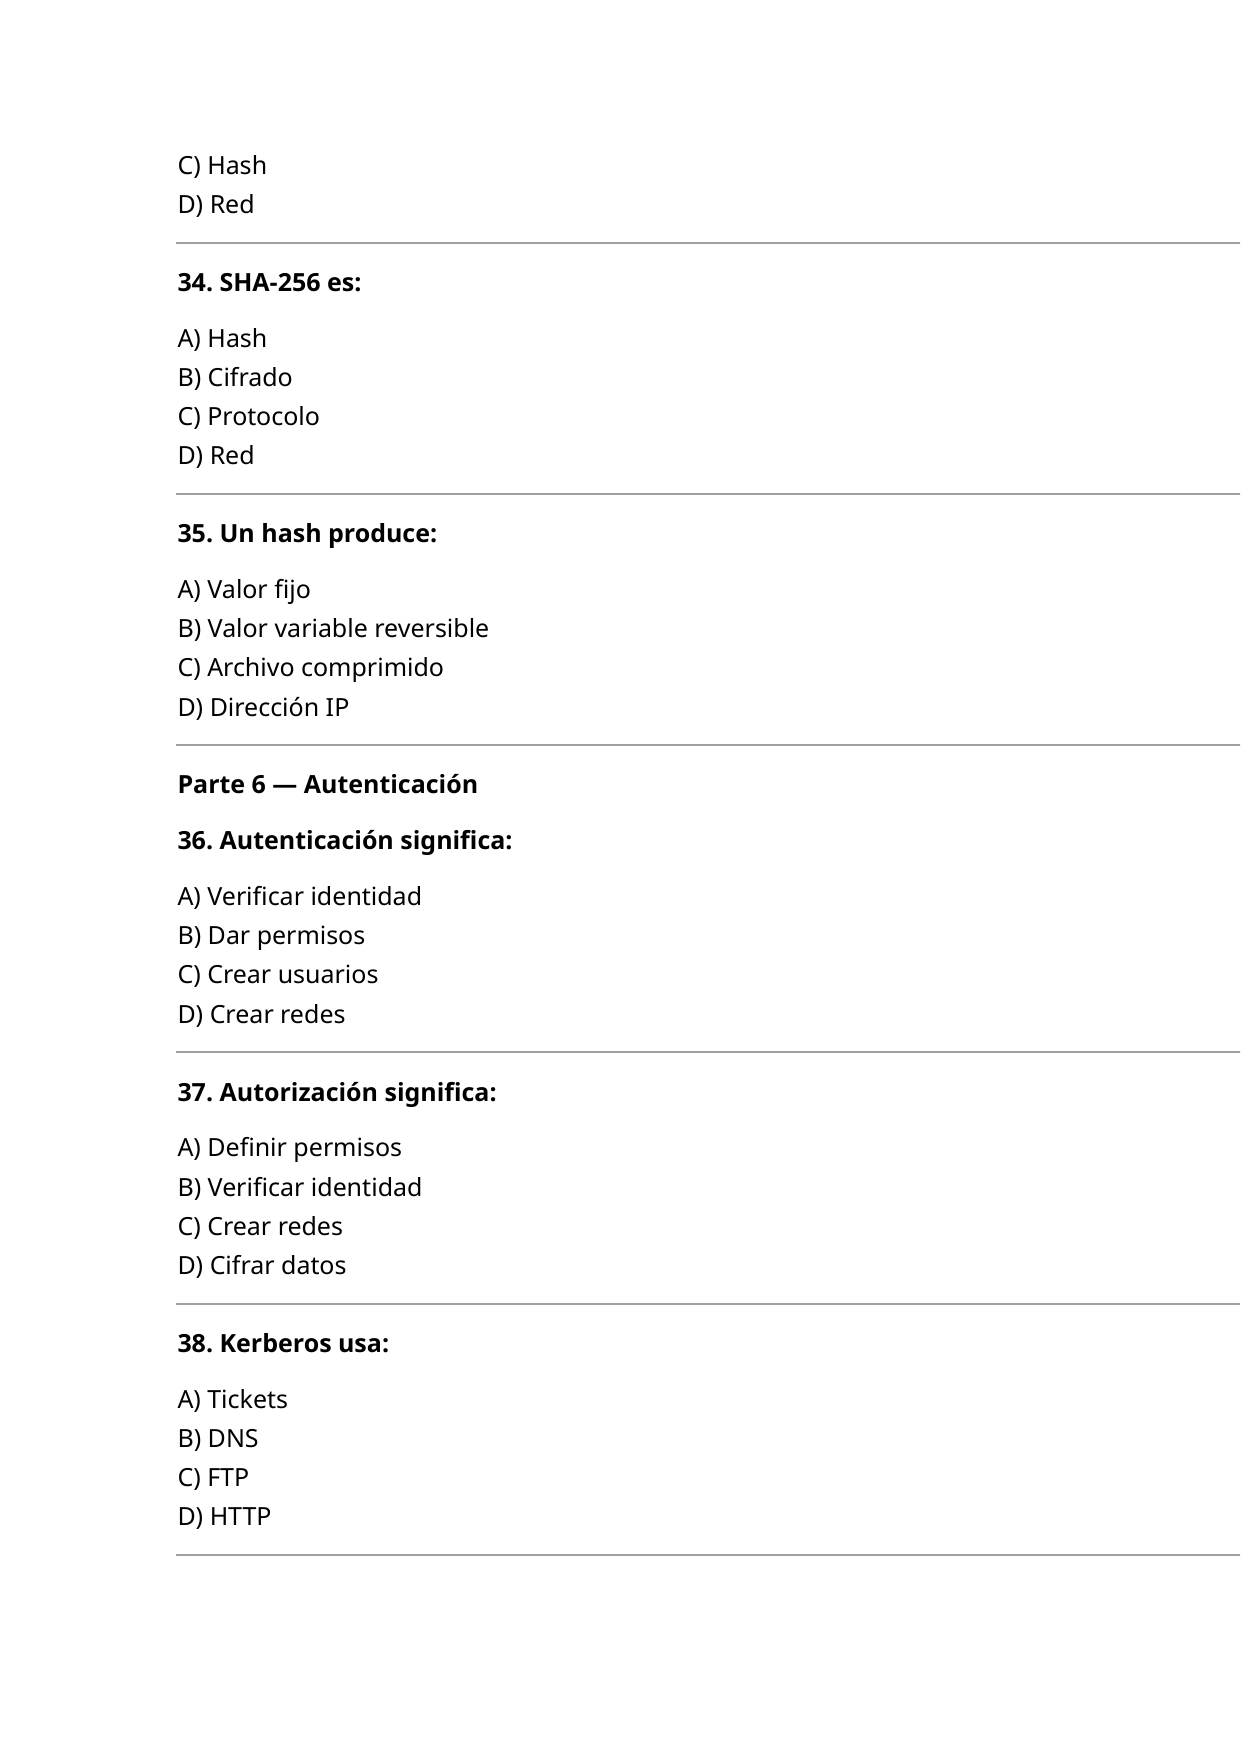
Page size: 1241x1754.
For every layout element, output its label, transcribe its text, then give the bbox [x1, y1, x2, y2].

text A) Tickets B) DNS C) FTP D) HTTP [177, 1381, 1063, 1533]
text 34. SHA-256 es: [177, 265, 1063, 299]
text 38. Kerberos usa: [177, 1326, 1063, 1359]
text A) Verificar identidad B) Dar permisos C) Crear usuarios D) Crear redes [177, 879, 1063, 1030]
text A) Definir permisos B) Verificar identidad C) Crear redes D) Cifrar datos [177, 1130, 1063, 1282]
text Parte 6 — Autenticación [177, 767, 1063, 801]
text A) Hash B) Cifrado C) Protocolo D) Red [177, 321, 1063, 472]
text 36. Autenticación significa: [177, 823, 1063, 857]
text A) Valor fijo B) Valor variable reversible C) Archivo comprimido D) Dirección IP [177, 572, 1063, 723]
text 37. Autorización significa: [177, 1074, 1063, 1108]
text 35. Un hash produce: [177, 516, 1063, 550]
text C) Hash D) Red [177, 148, 1063, 221]
